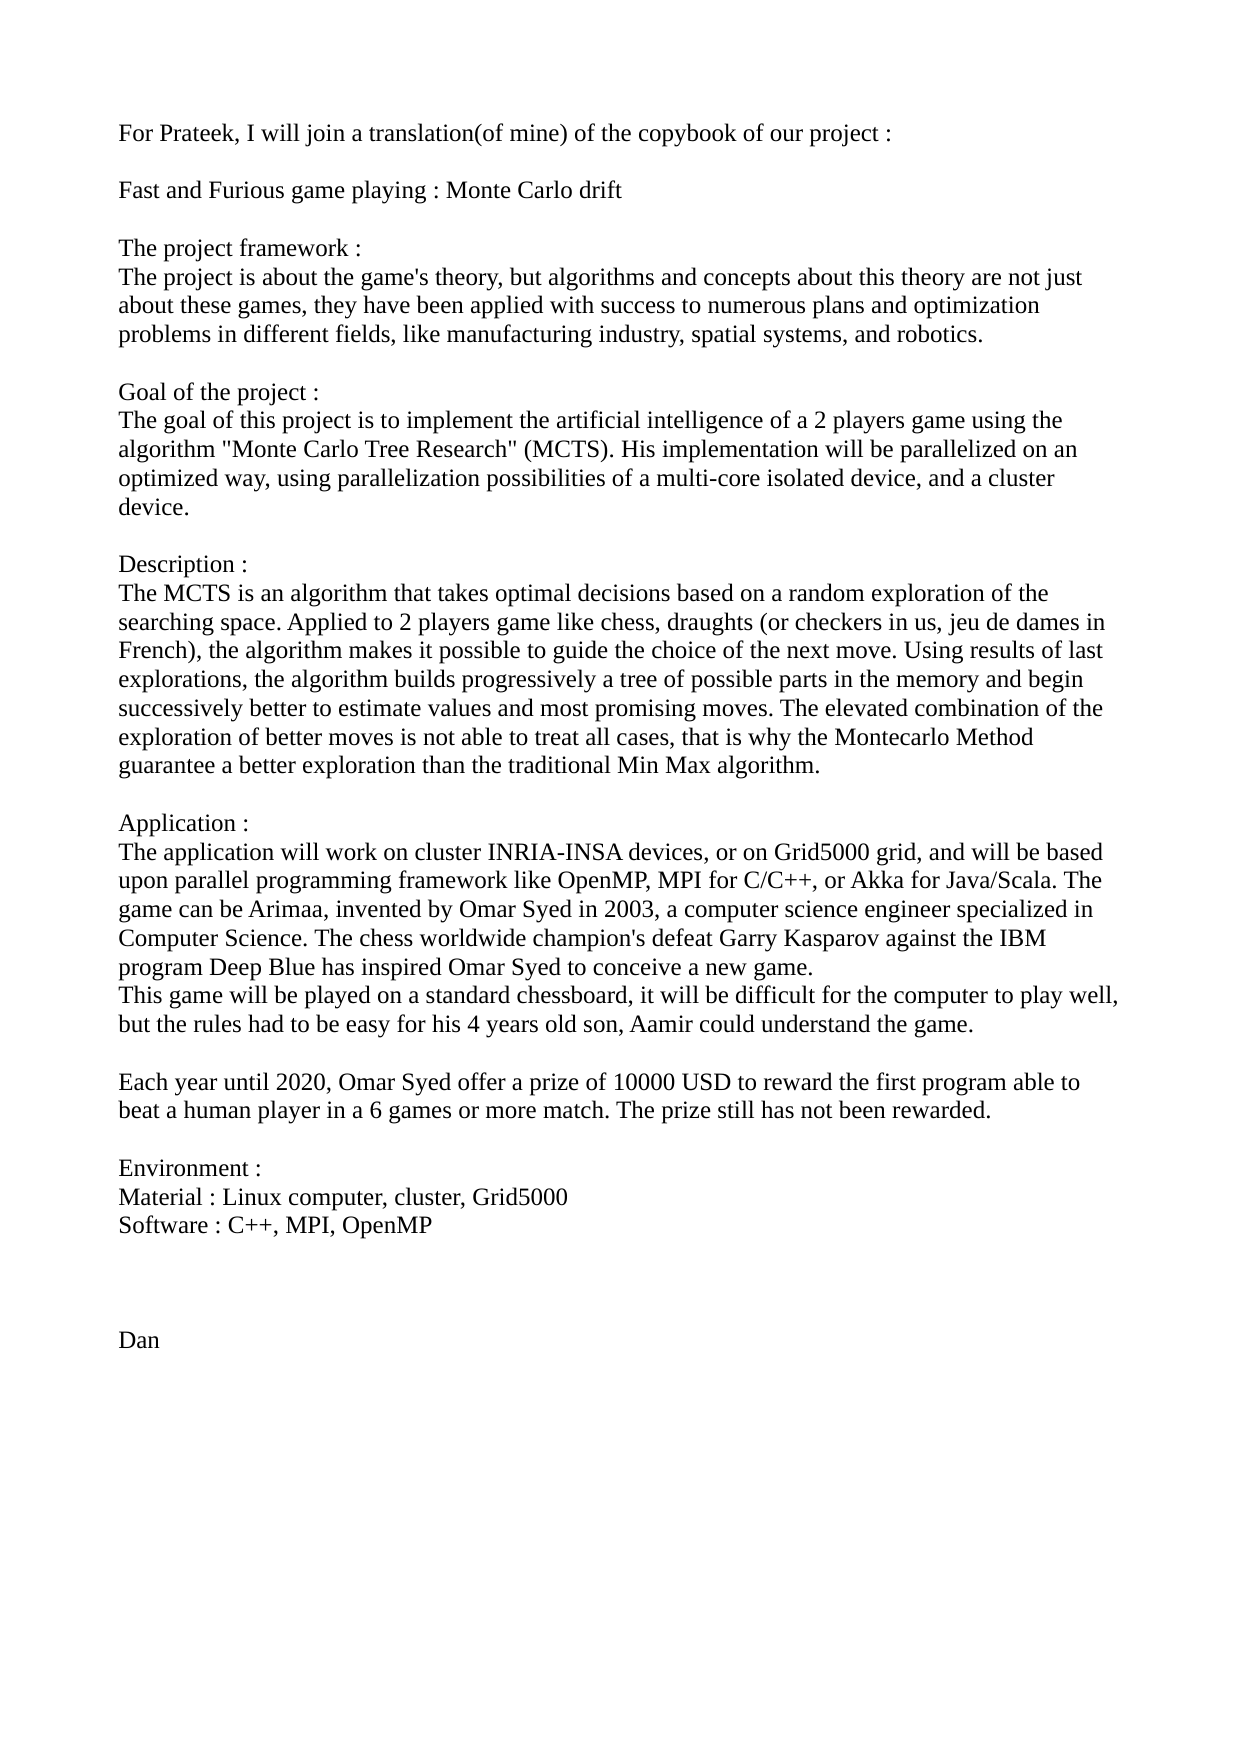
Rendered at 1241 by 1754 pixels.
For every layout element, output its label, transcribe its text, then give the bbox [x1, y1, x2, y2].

text For Prateek, I will join a translation(of mine) of the copybook of our project : Fast and Furious game playing : Monte Carlo drift The project framework : The project is about the game's theory, but algorithms and concepts about this theory are not just about these games, they have been applied with success to numerous plans and optimization problems in different fields, like manufacturing industry, spatial systems, and robotics. Goal of the project : The goal of this project is to implement the artificial intelligence of a 2 players game using the algorithm "Monte Carlo Tree Research" (MCTS). His implementation will be parallelized on an optimized way, using parallelization possibilities of a multi-core isolated device, and a cluster device. Description : The MCTS is an algorithm that takes optimal decisions based on a random exploration of the searching space. Applied to 2 players game like chess, draughts (or checkers in us, jeu de dames in French), the algorithm makes it possible to guide the choice of the next move. Using results of last explorations, the algorithm builds progressively a tree of possible parts in the memory and begin successively better to estimate values and most promising moves. The elevated combination of the exploration of better moves is not able to treat all cases, that is why the Montecarlo Method guarantee a better exploration than the traditional Min Max algorithm. Application : The application will work on cluster INRIA-INSA devices, or on Grid5000 grid, and will be based upon parallel programming framework like OpenMP, MPI for C/C++, or Akka for Java/Scala. The game can be Arimaa, invented by Omar Syed in 2003, a computer science engineer specialized in Computer Science. The chess worldwide champion's defeat Garry Kasparov against the IBM program Deep Blue has inspired Omar Syed to conceive a new game. This game will be played on a standard chessboard, it will be difficult for the computer to play well, but the rules had to be easy for his 4 years old son, Aamir could understand the game. Each year until 2020, Omar Syed offer a prize of 10000 USD to reward the first program able to beat a human player in a 6 games or more match. The prize still has not been rewarded. Environment : Material : Linux computer, cluster, Grid5000 Software : C++, MPI, OpenMP Dan [118, 118, 1122, 1354]
